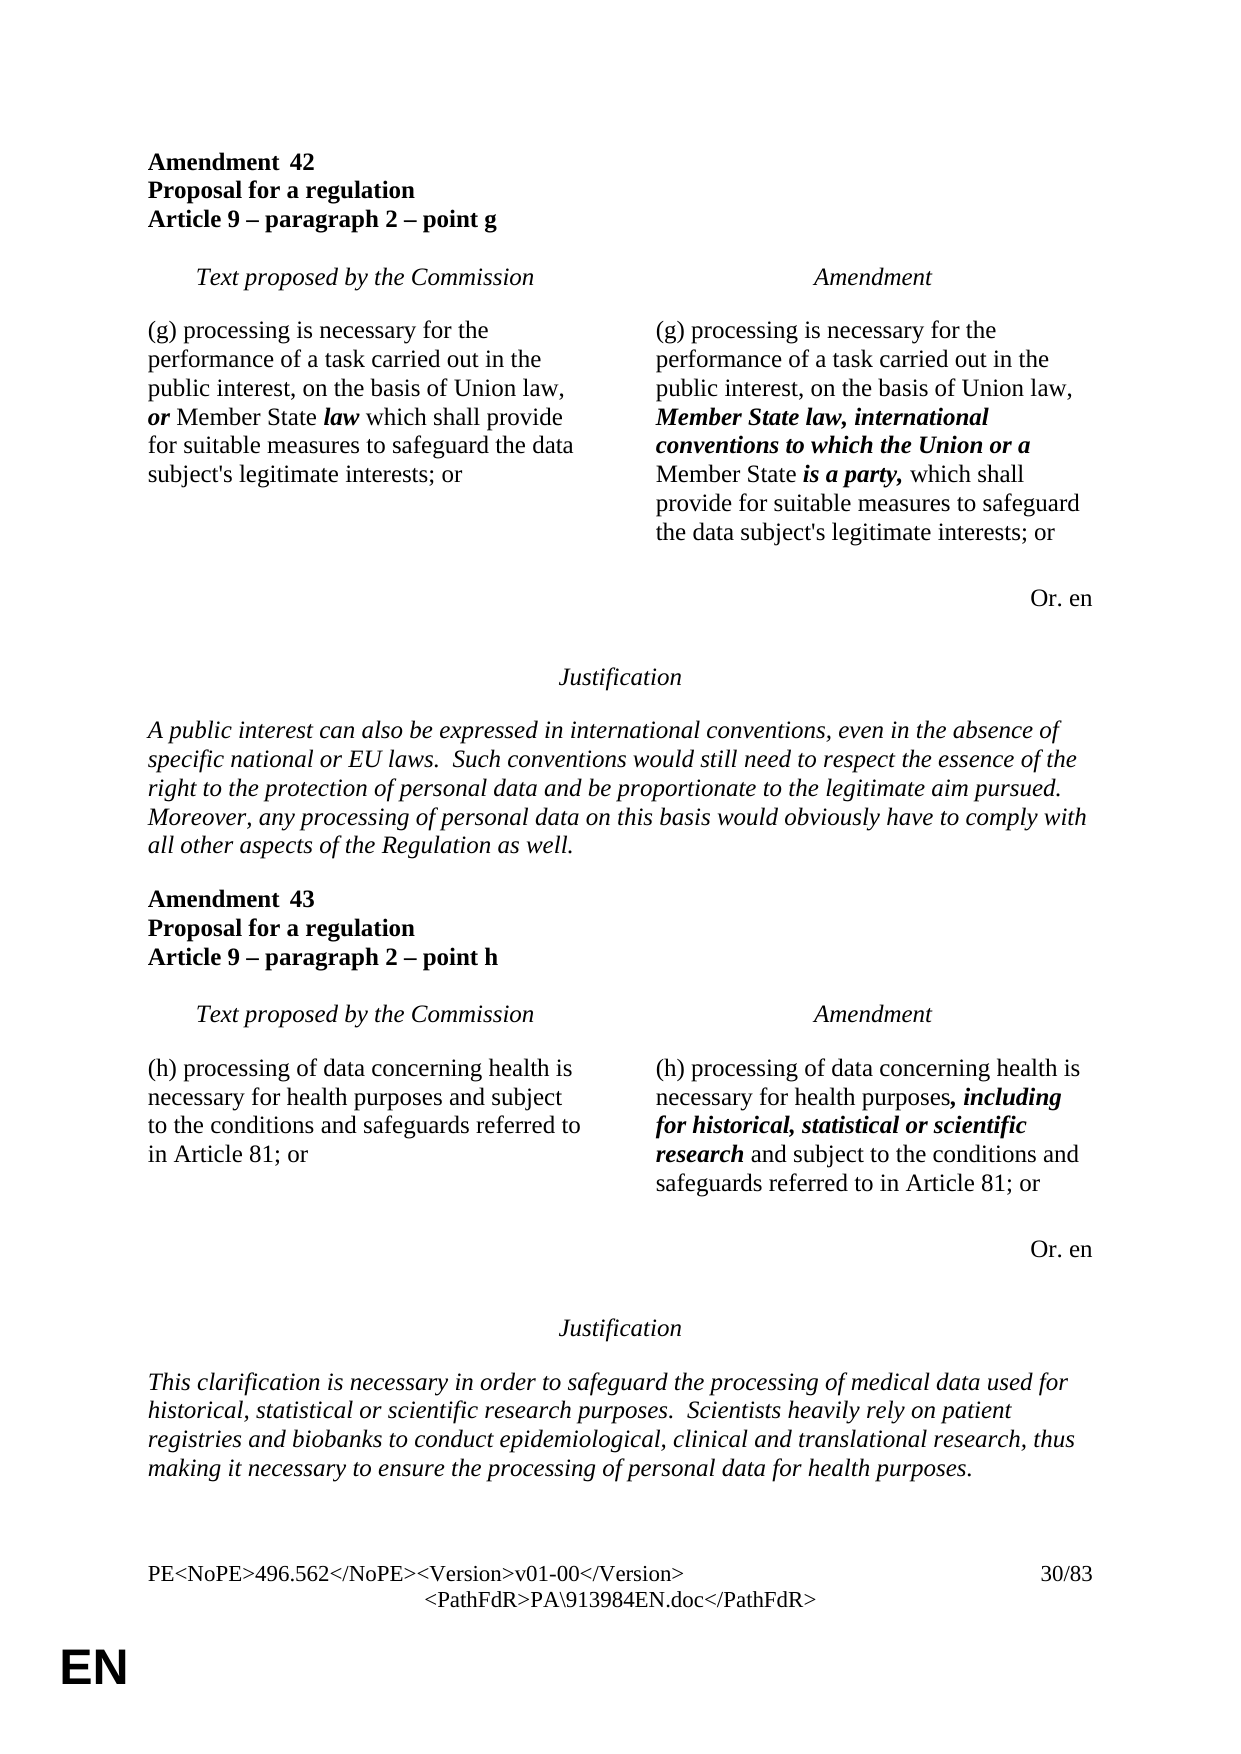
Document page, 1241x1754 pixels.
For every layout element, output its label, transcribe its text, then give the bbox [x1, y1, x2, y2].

table_header [112, 971, 1128, 999]
text <Article>Article 9 – paragraph 2 – point g</Article> [148, 204, 1092, 233]
table_cell Text proposed by the Commission [112, 262, 620, 316]
text <Amend>Amendment <NumAm>42</NumAm> [148, 147, 1092, 176]
table_cell (h) processing of data concerning health is necessary for health purposes and subject to the conditions and safeguards referred to in Article 81; or [112, 1053, 620, 1209]
text Or. <Original>{EN}en</Original> [148, 583, 1092, 612]
table_cell Text proposed by the Commission [112, 999, 620, 1053]
table_header [112, 233, 1128, 262]
table_cell (g) processing is necessary for the performance of a task carried out in the public interest, on the basis of Union law, or Member State law which shall provide for suitable measures to safeguard the data subject's legitimate interests; or [112, 316, 620, 558]
text <DocAmend>Proposal for a regulation</DocAmend> [148, 176, 1092, 204]
text <Amend>Amendment <NumAm>43</NumAm> [148, 884, 1092, 913]
text <Article>Article 9 – paragraph 2 – point h</Article> [148, 942, 1092, 971]
title <TitreJust>Justification</TitreJust> [148, 1313, 1092, 1342]
table_cell (h) processing of data concerning health is necessary for health purposes, including for historical, statistical or scientific research and subject to the conditions and safeguards referred to in Article 81; or [620, 1053, 1128, 1209]
text Or. <Original>{EN}en</Original> [148, 1234, 1092, 1263]
table_cell Amendment [620, 262, 1128, 316]
text This clarification is necessary in order to safeguard the processing of medical data used for historical, statistical or scientific research purposes. Scientists heavily rely on patient registries and biobanks to conduct epidemiological, clinical and translational research, thus making it necessary to ensure the processing of personal data for health purposes. [148, 1367, 1092, 1482]
table_cell (g) processing is necessary for the performance of a task carried out in the public interest, on the basis of Union law, Member State law, international conventions to which the Union or a Member State is a party, which shall provide for suitable measures to safeguard the data subject's legitimate interests; or [620, 316, 1128, 558]
title <TitreJust>Justification</TitreJust> [148, 662, 1092, 691]
text <DocAmend>Proposal for a regulation</DocAmend> [148, 913, 1092, 942]
table_cell Amendment [620, 999, 1128, 1053]
text A public interest can also be expressed in international conventions, even in the absence of specific national or EU laws. Such conventions would still need to respect the essence of the right to the protection of personal data and be proportionate to the legitimate aim pursued. Moreover, any processing of personal data on this basis would obviously have to comply with all other aspects of the Regulation as well. [148, 716, 1092, 859]
